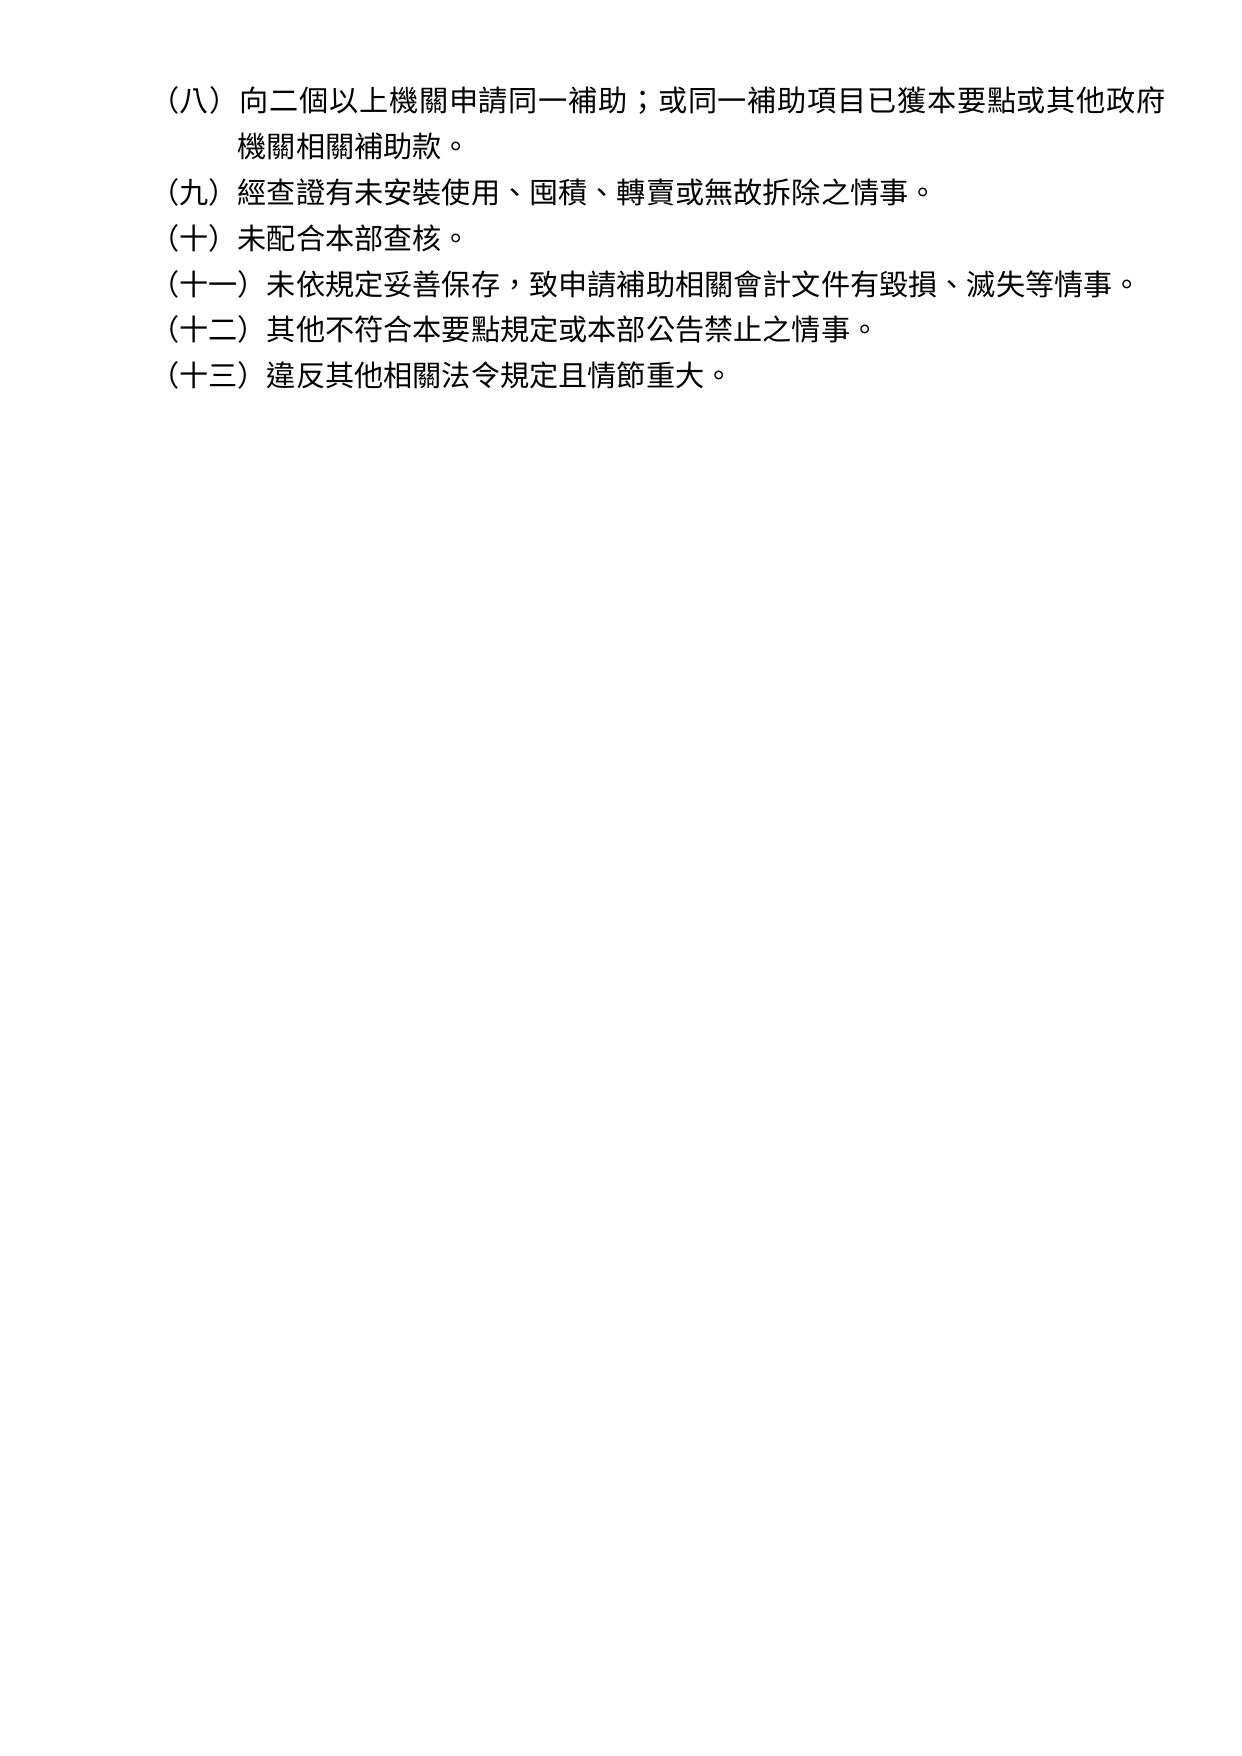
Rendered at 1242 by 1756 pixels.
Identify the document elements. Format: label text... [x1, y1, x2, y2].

text （九）經查證有未安裝使用、囤積、轉賣或無故拆除之情事。 [150, 167, 1167, 212]
text （十一）未依規定妥善保存，致申請補助相關會計文件有毀損、滅失等情事。 [150, 258, 1224, 304]
text （十二）其他不符合本要點規定或本部公告禁止之情事。 [150, 304, 1167, 350]
text （十三）違反其他相關法令規定且情節重大。 [150, 350, 1167, 396]
text （八）向二個以上機關申請同一補助；或同一補助項目已獲本要點或其他政府機關相關補助款。 [150, 75, 1167, 167]
text （十）未配合本部查核。 [150, 212, 1167, 258]
